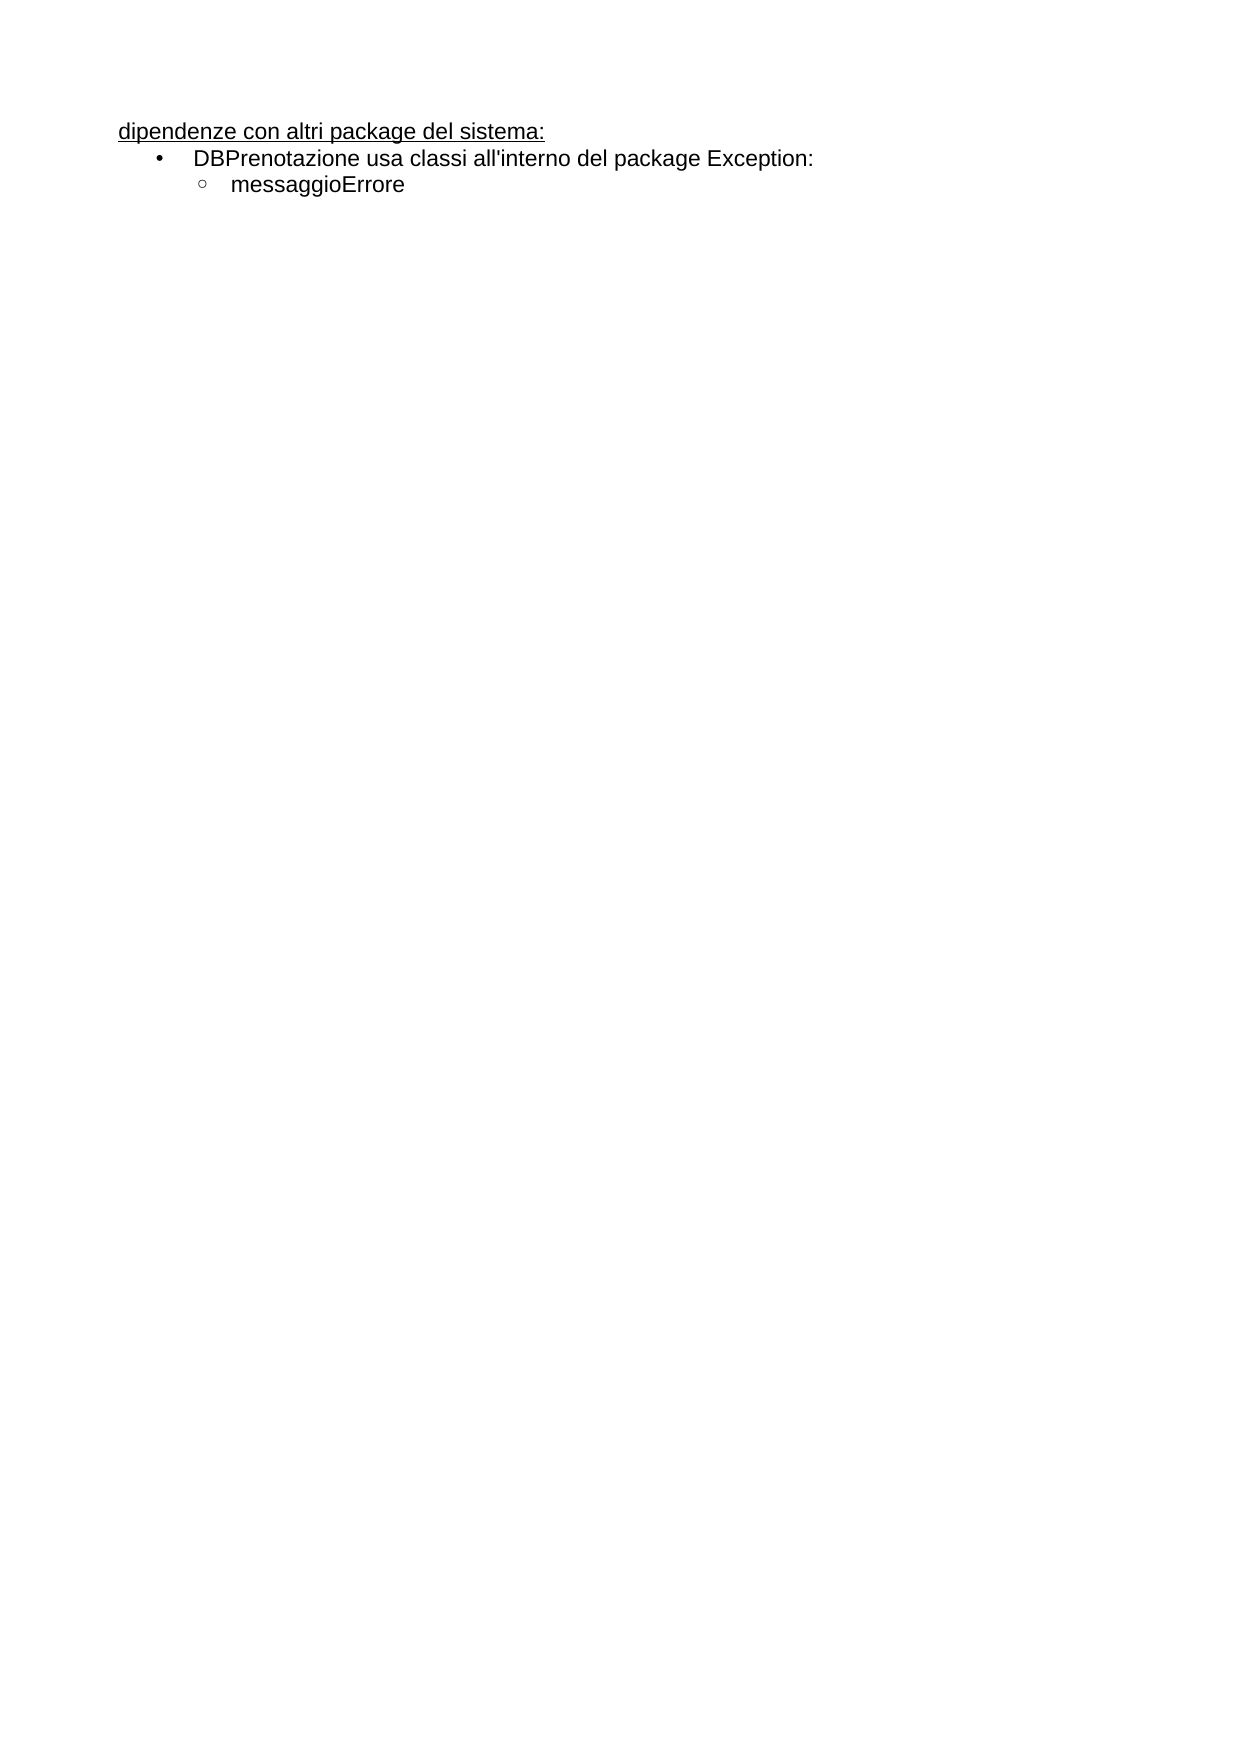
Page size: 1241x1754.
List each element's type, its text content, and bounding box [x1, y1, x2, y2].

text dipendenze con altri package del sistema: [118, 118, 1123, 144]
list DBPrenotazione usa classi all'interno del package Exception: [156, 144, 1123, 171]
list messaggioErrore [193, 171, 1123, 197]
